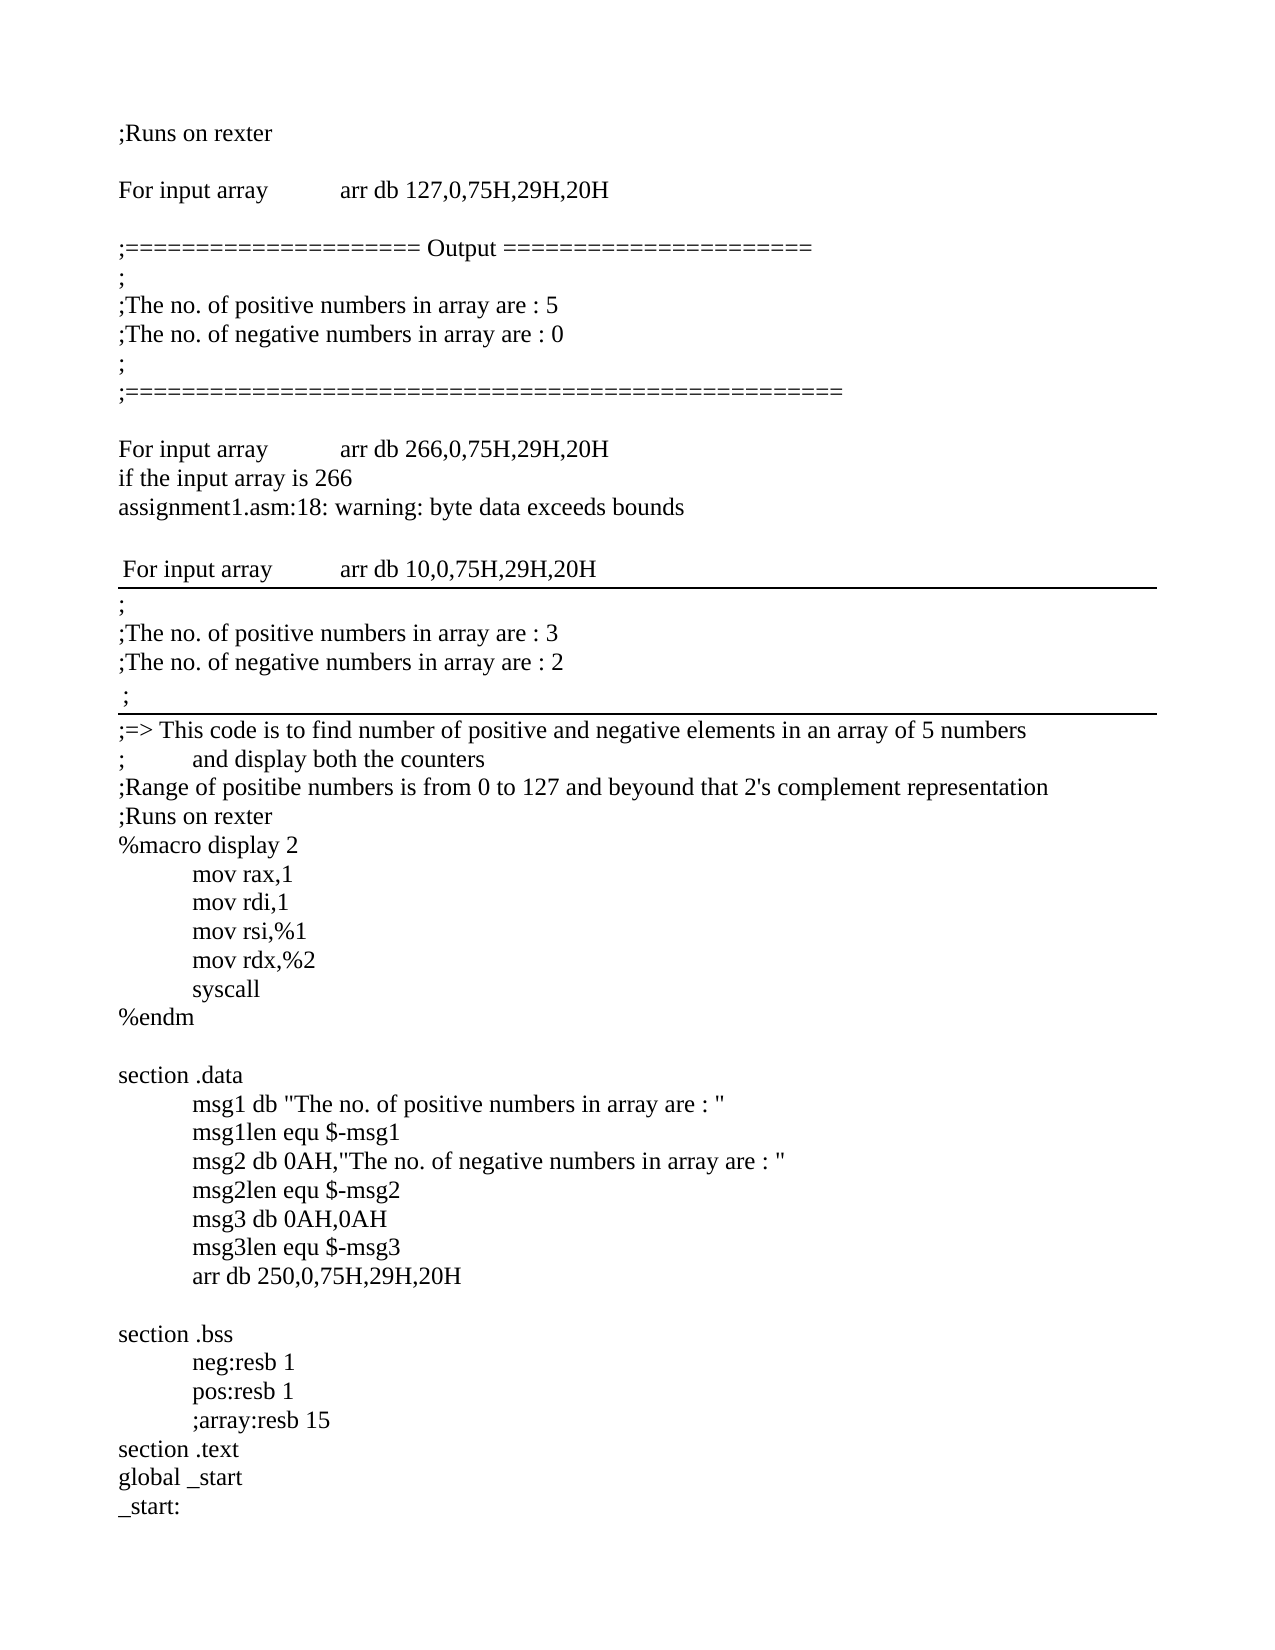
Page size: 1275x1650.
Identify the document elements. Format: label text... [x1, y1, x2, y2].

text mov rsi,%1 [118, 916, 1157, 945]
text ;Runs on rexter [118, 118, 1157, 147]
text ;The no. of negative numbers in array are : 2 [118, 647, 1157, 675]
text msg1 db "The no. of positive numbers in array are : " [118, 1089, 1157, 1117]
text pos:resb 1 [118, 1376, 1157, 1405]
text %macro display 2 [118, 830, 1157, 859]
text global _start [118, 1462, 1157, 1491]
text msg2 db 0AH,"The no. of negative numbers in array are : " [118, 1146, 1157, 1175]
text ;=================================================== [118, 377, 1157, 406]
text msg2len equ $-msg2 [118, 1175, 1157, 1204]
text msg3len equ $-msg3 [118, 1232, 1157, 1261]
text %endm [118, 1002, 1157, 1031]
text ;Range of positibe numbers is from 0 to 127 and beyound that 2's complement representation [118, 772, 1157, 801]
text _start: [118, 1491, 1157, 1520]
text For input array arr db 127,0,75H,29H,20H [118, 176, 1157, 204]
text For input array arr db 10,0,75H,29H,20H [118, 521, 1157, 587]
text ;The no. of negative numbers in array are : 0 [118, 319, 1157, 348]
text mov rdx,%2 [118, 945, 1157, 974]
text ;=> This code is to find number of positive and negative elements in an array of 5 numbers [118, 715, 1157, 744]
text assignment1.asm:18: warning: byte data exceeds bounds [118, 492, 1157, 521]
text if the input array is 266 [118, 463, 1157, 492]
text section .data [118, 1060, 1157, 1089]
text section .bss [118, 1319, 1157, 1347]
text ;The no. of positive numbers in array are : 3 [118, 618, 1157, 647]
text section .text [118, 1434, 1157, 1462]
text arr db 250,0,75H,29H,20H [118, 1261, 1157, 1290]
text ;===================== Output ====================== [118, 233, 1157, 262]
text ; [118, 675, 1157, 713]
text msg1len equ $-msg1 [118, 1117, 1157, 1146]
text mov rdi,1 [118, 887, 1157, 916]
text ;Runs on rexter [118, 801, 1157, 830]
text mov rax,1 [118, 859, 1157, 887]
text msg3 db 0AH,0AH [118, 1204, 1157, 1232]
text ; [118, 262, 1157, 291]
text ;array:resb 15 [118, 1405, 1157, 1434]
text ;The no. of positive numbers in array are : 5 [118, 291, 1157, 319]
text ; [118, 589, 1157, 618]
text ; and display both the counters [118, 744, 1157, 772]
text syscall [118, 974, 1157, 1002]
text ; [118, 348, 1157, 377]
text neg:resb 1 [118, 1347, 1157, 1376]
text For input array arr db 266,0,75H,29H,20H [118, 434, 1157, 463]
